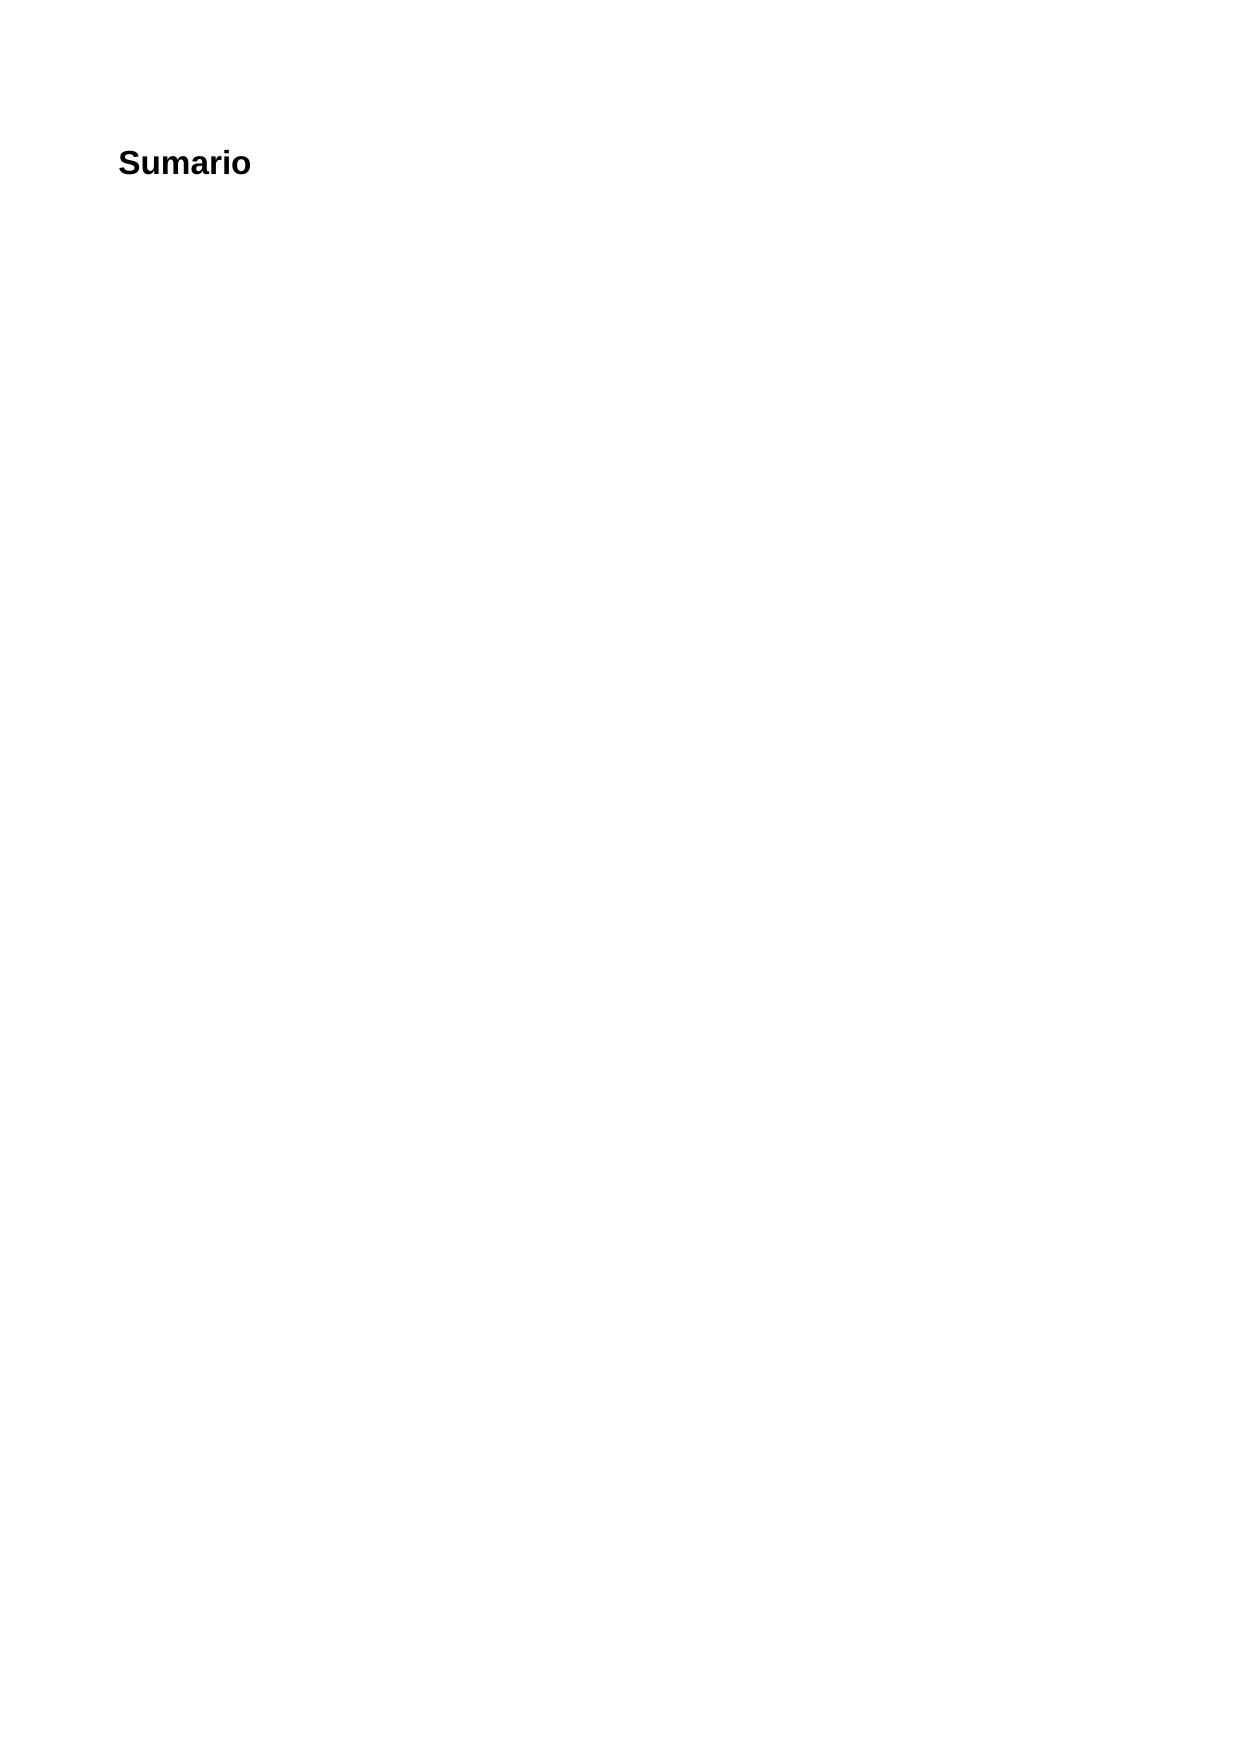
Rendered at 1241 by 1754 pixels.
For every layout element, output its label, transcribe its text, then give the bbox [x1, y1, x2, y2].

subtitle Sumario [118, 143, 1122, 182]
